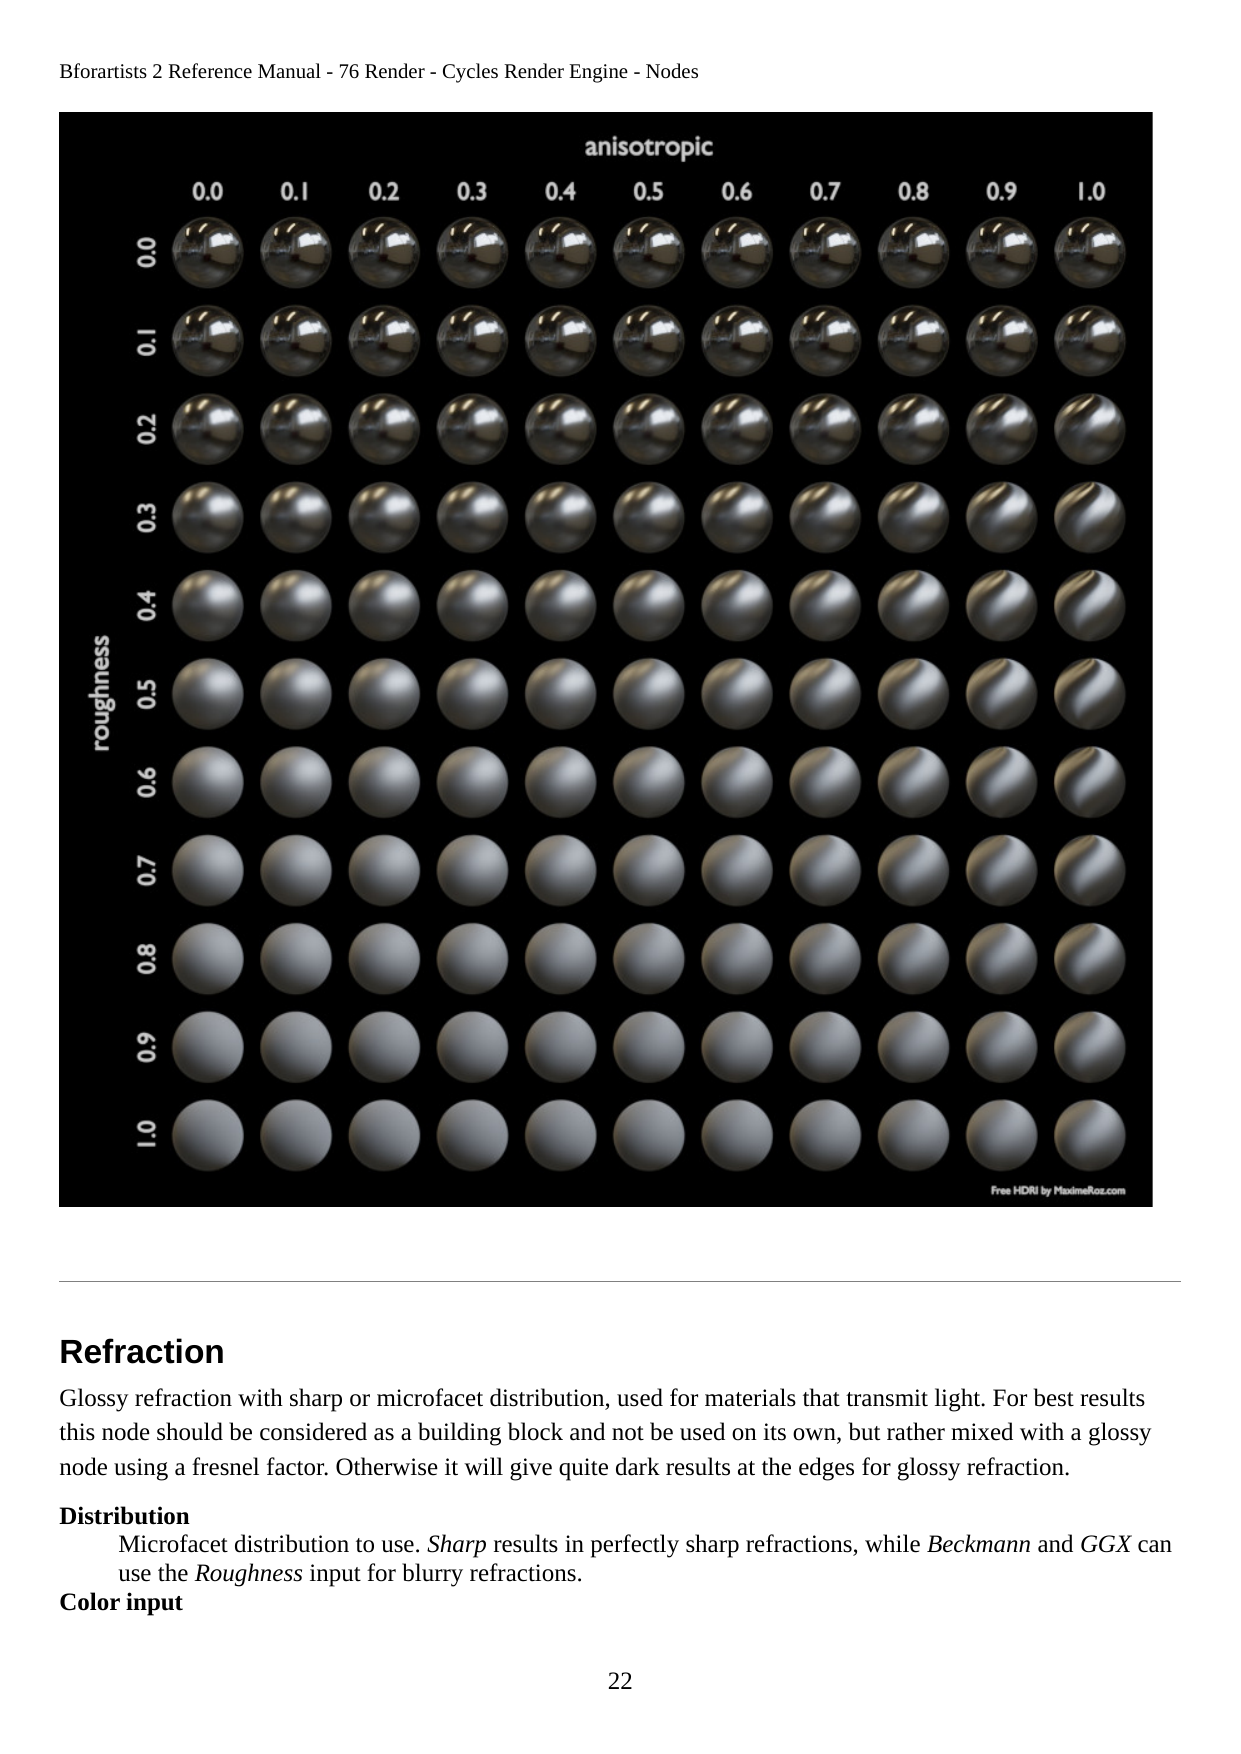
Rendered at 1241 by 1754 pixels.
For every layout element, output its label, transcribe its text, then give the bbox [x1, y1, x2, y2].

picture [59, 112, 1153, 1207]
subtitle Distribution [59, 1501, 1181, 1529]
text Glossy refraction with sharp or microfacet distribution, used for materials that transmit light. For best results this node should be considered as a building block and not be used on its own, but rather mixed with a glossy node using a fresnel factor. Otherwise it will give quite dark results at the edges for glossy refraction. [59, 1383, 1181, 1480]
subtitle Refraction [59, 1332, 1181, 1370]
list Microfacet distribution to use. Sharp results in perfectly sharp refractions, while Beckmann and GGX can use the Roughness input for blurry refractions. [118, 1529, 1181, 1587]
subtitle Color input [59, 1587, 1181, 1616]
